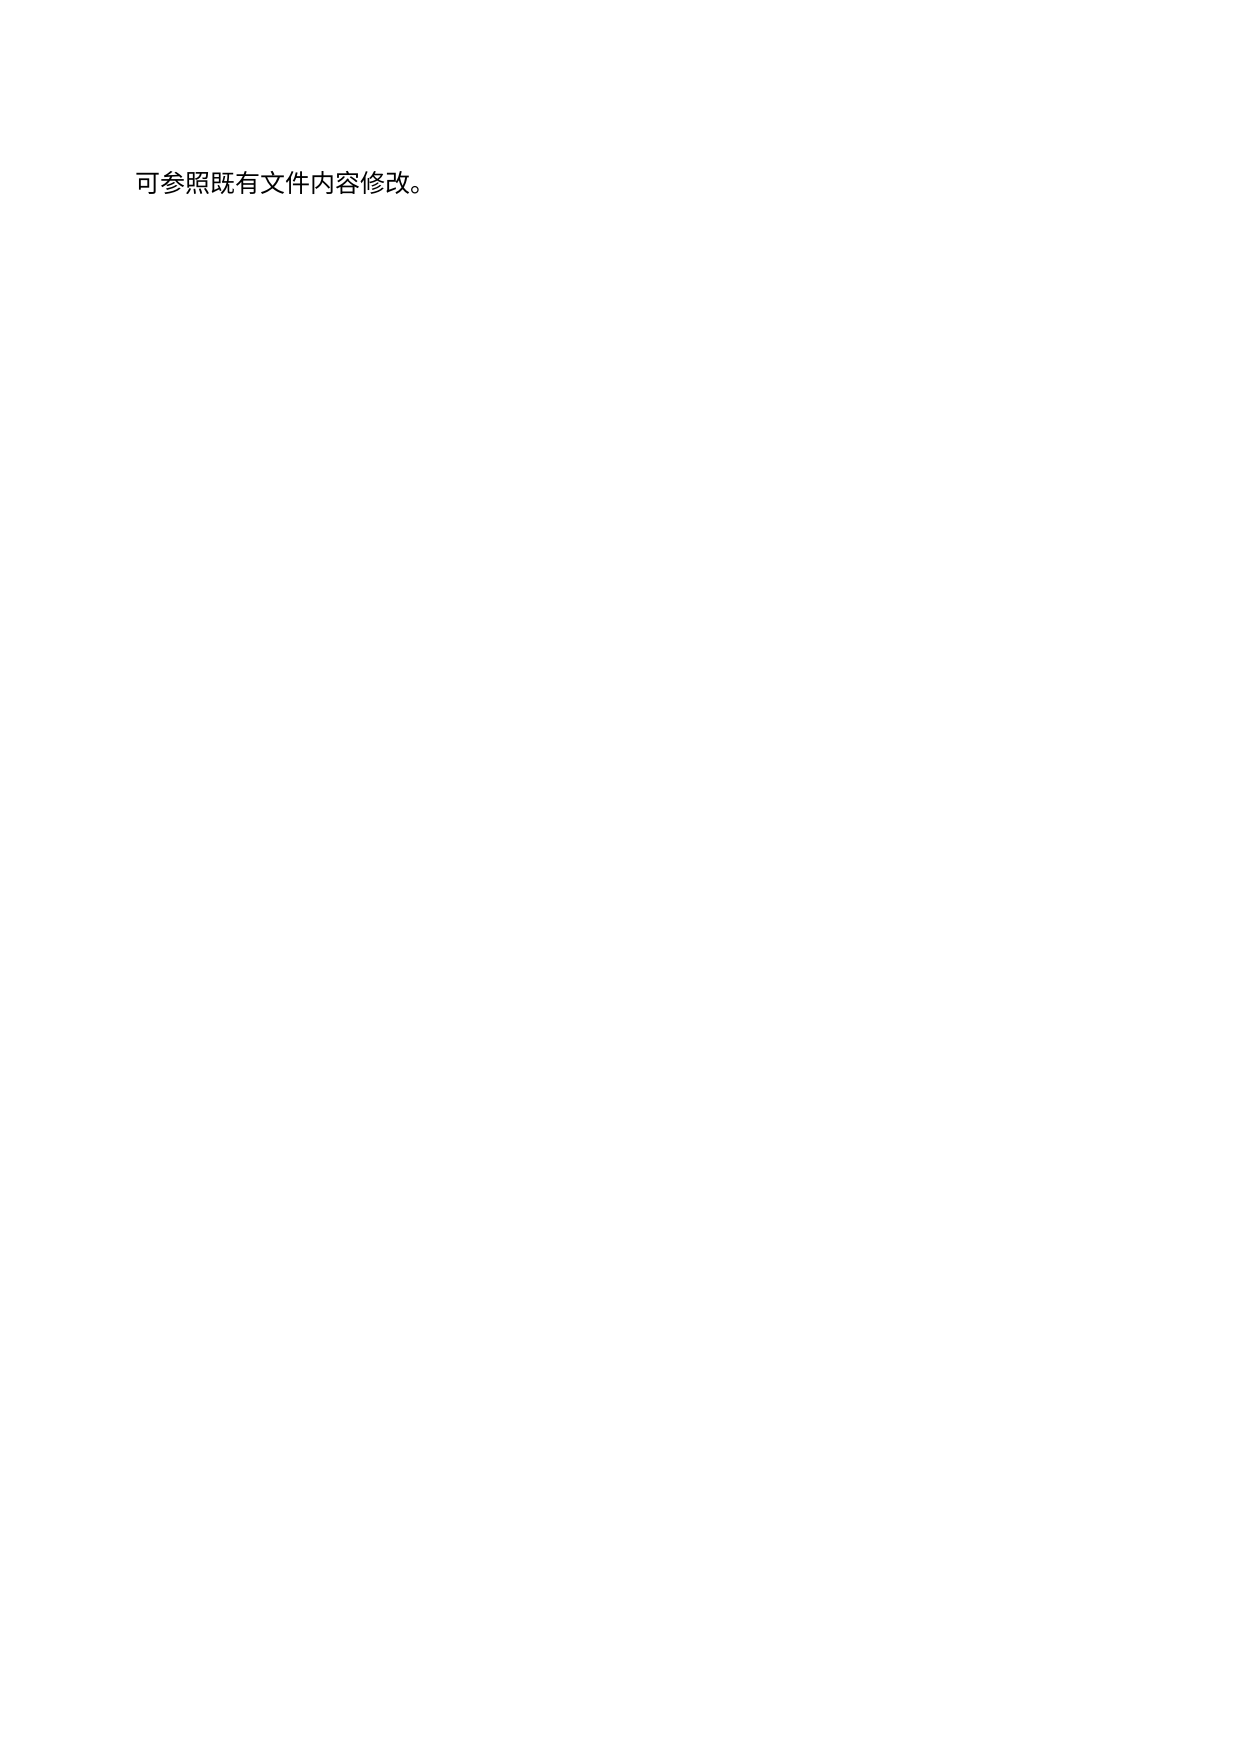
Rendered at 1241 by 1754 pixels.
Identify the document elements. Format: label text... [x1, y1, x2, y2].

text 可参照既有文件内容修改。 [135, 146, 1106, 211]
